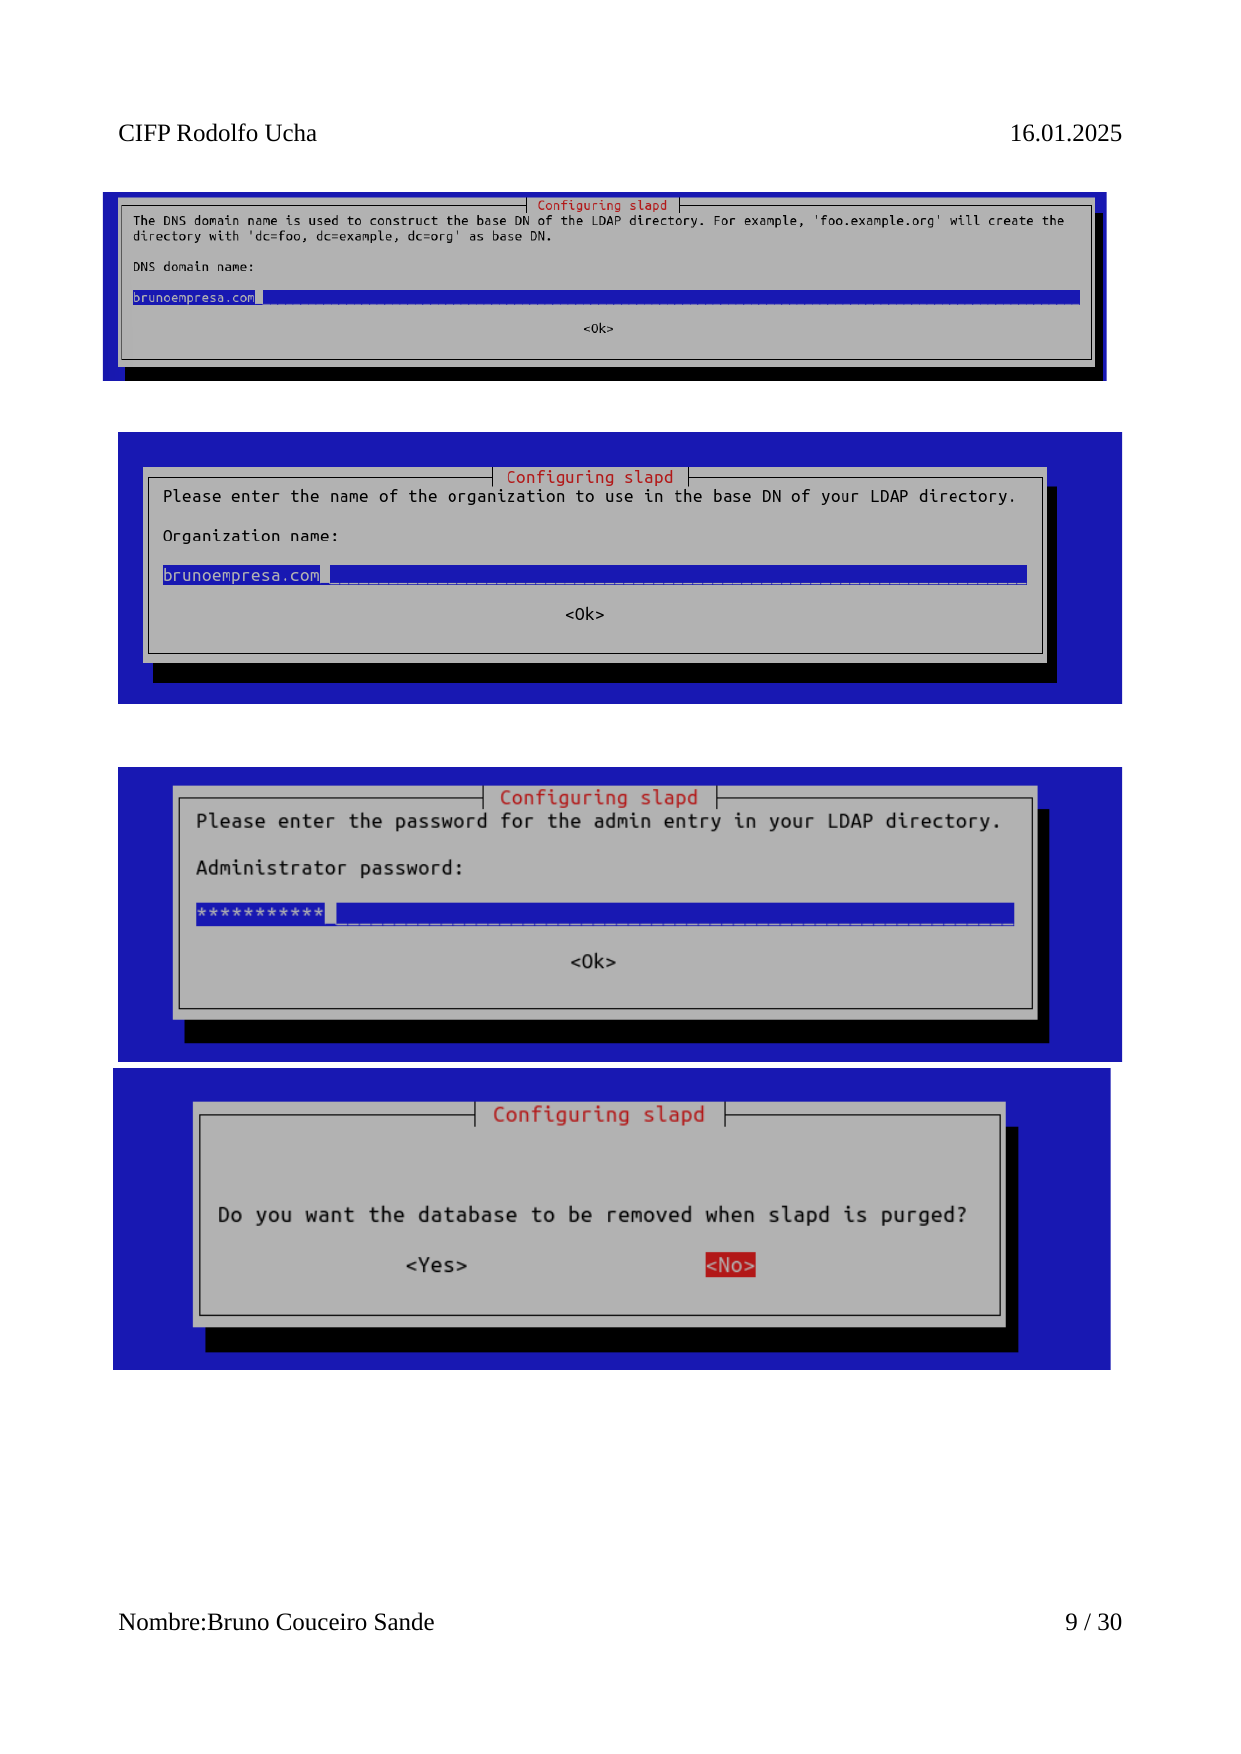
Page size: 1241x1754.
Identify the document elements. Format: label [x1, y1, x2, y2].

picture [118, 432, 1123, 704]
picture [118, 767, 1123, 1062]
picture [102, 192, 1107, 381]
picture [113, 1068, 1111, 1370]
